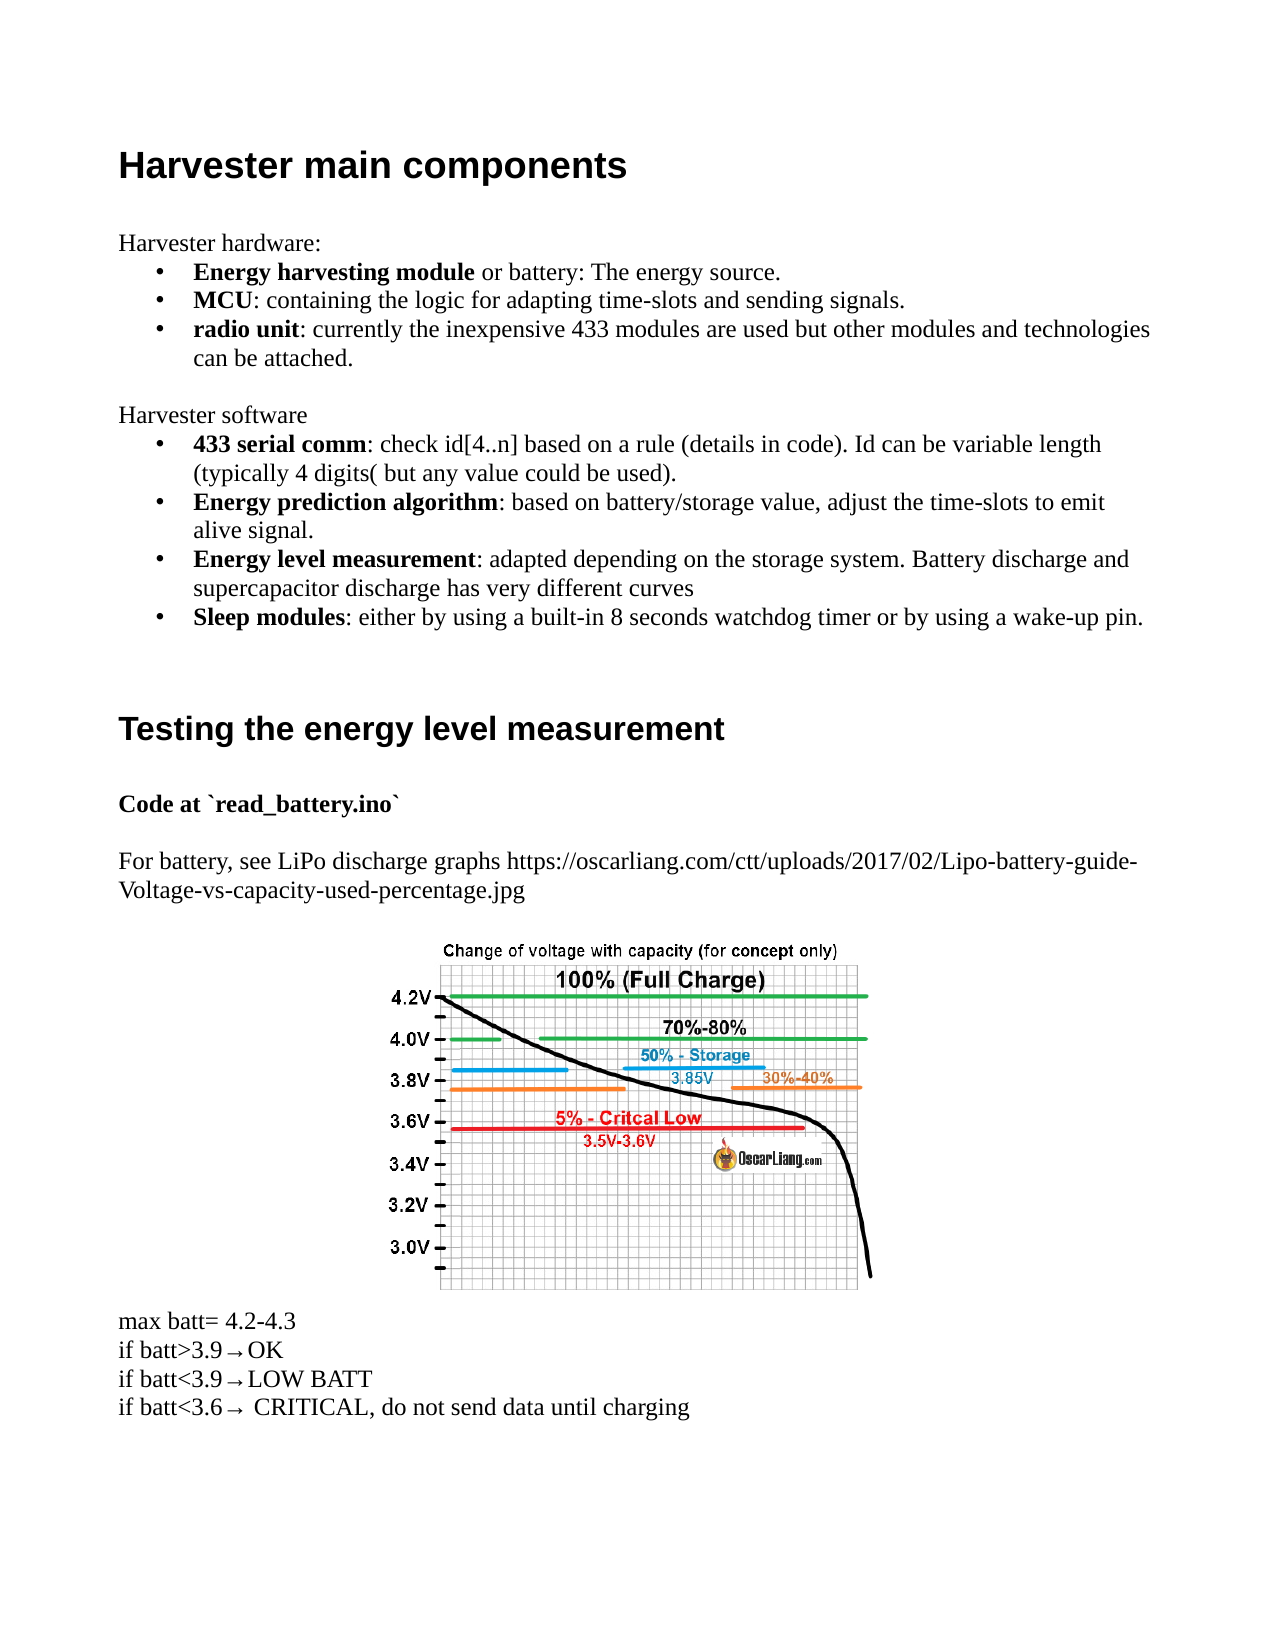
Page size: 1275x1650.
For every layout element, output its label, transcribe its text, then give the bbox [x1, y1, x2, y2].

text if batt<3.6→ CRITICAL, do not send data until charging [118, 1392, 1157, 1421]
text Harvester software [118, 401, 1157, 429]
text Code at `read_battery.ino` [118, 789, 1157, 817]
picture [377, 932, 898, 1304]
list Sleep modules: either by using a built-in 8 seconds watchdog timer or by using a wake-up pin. [156, 602, 1157, 631]
text if batt>3.9→OK [118, 1335, 1157, 1364]
subtitle Harvester main components [118, 143, 1157, 187]
text For battery, see LiPo discharge graphs https://oscarliang.com/ctt/uploads/2017/02/Lipo-battery-guide-Voltage-vs-capacity-used-percentage.jpg [118, 846, 1157, 904]
list 433 serial comm: check id[4..n] based on a rule (details in code). Id can be variable length (typically 4 digits( but any value could be used). [156, 429, 1157, 487]
list Energy prediction algorithm: based on battery/storage value, adjust the time-slots to emit alive signal. [156, 487, 1157, 544]
text if batt<3.9→LOW BATT [118, 1364, 1157, 1392]
list Energy harvesting module or battery: The energy source. [156, 257, 1157, 286]
list radio unit: currently the inexpensive 433 modules are used but other modules and technologies can be attached. [156, 314, 1157, 372]
text Harvester hardware: [118, 228, 1157, 257]
subtitle Testing the energy level measurement [118, 709, 1157, 747]
text max batt= 4.2-4.3 [118, 1306, 1157, 1335]
list Energy level measurement: adapted depending on the storage system. Battery discharge and supercapacitor discharge has very different curves [156, 544, 1157, 602]
list MCU: containing the logic for adapting time-slots and sending signals. [156, 286, 1157, 314]
